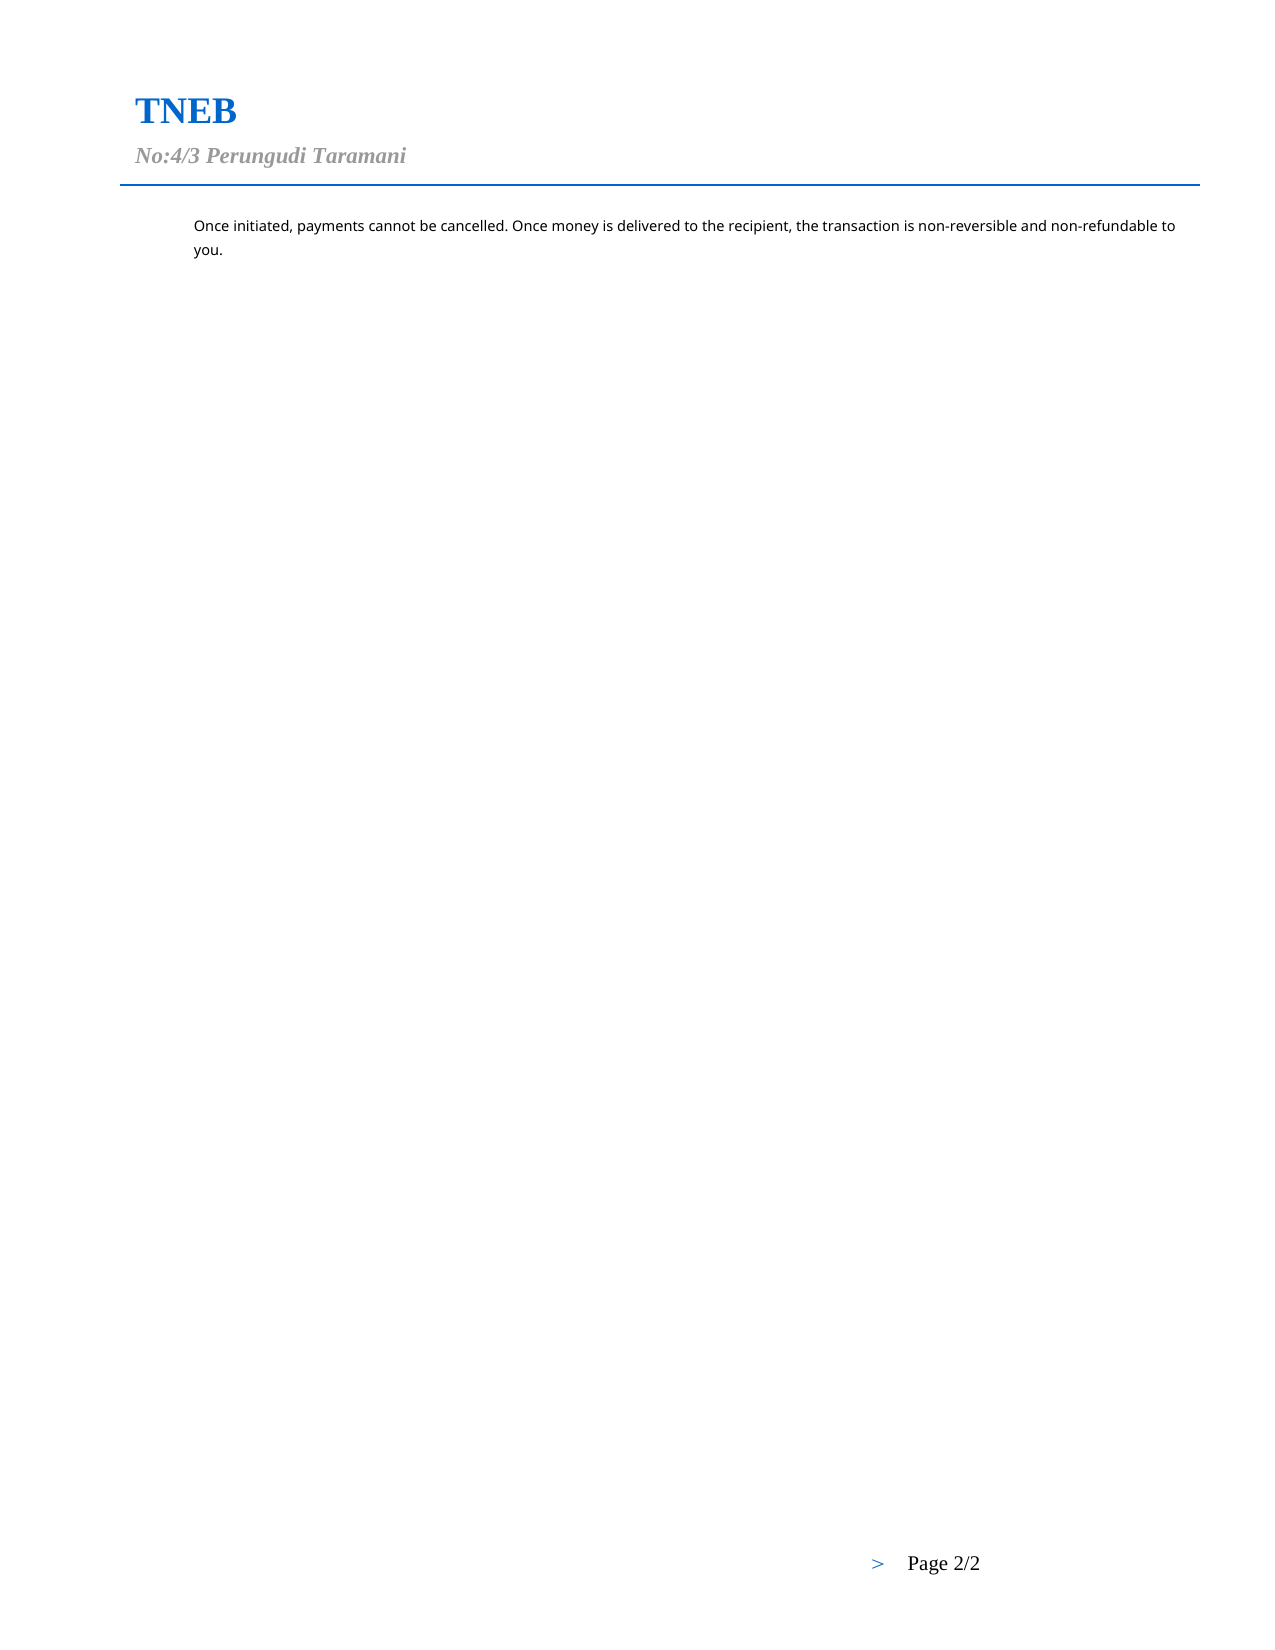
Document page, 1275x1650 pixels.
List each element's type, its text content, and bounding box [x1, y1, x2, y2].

list Once initiated, payments cannot be cancelled. Once money is delivered to the recipient, the transaction is non-reversible and non-refundable to you. [164, 216, 1200, 260]
